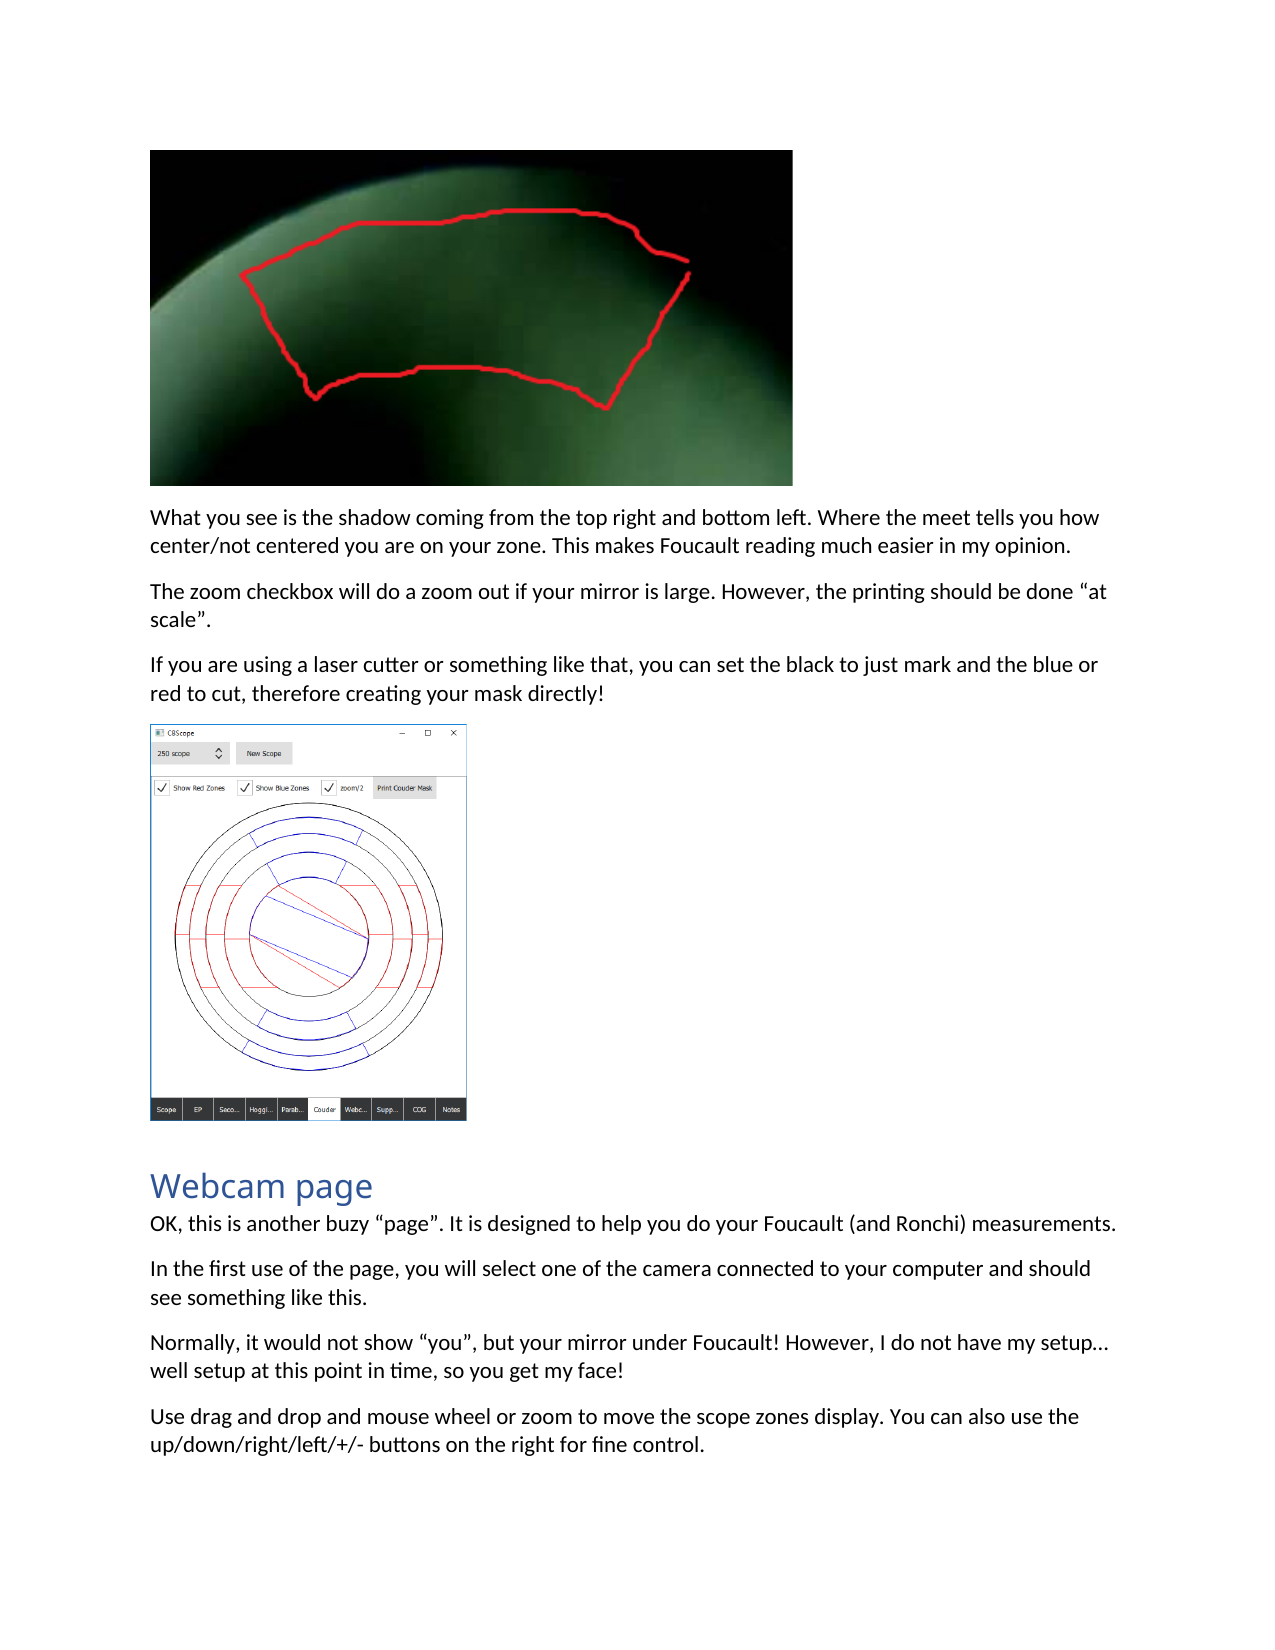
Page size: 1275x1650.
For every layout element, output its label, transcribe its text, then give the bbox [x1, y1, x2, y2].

text OK, this is another buzy “page”. It is designed to help you do your Foucault (and Ronchi) measurements. [150, 1209, 1125, 1237]
text If you are using a laser cutter or something like that, you can set the black to just mark and the blue or red to cut, therefore creating your mask directly! [150, 651, 1125, 707]
text The zoom checkbox will do a zoom out if your mirror is large. However, the printing should be done “at scale”. [150, 577, 1125, 633]
text Use drag and drop and mouse wheel or zoom to move the scope zones display. You can also use the up/down/right/left/+/- buttons on the right for fine control. [150, 1402, 1125, 1458]
text Normally, it would not show “you”, but your mirror under Foucault! However, I do not have my setup… well setup at this point in time, so you get my face! [150, 1328, 1125, 1385]
text What you see is the shadow coming from the top right and bottom left. Where the meet tells you how center/not centered you are on your zone. This makes Foucault reading much easier in my opinion. [150, 503, 1125, 559]
text In the first use of the page, you will select one of the camera connected to your computer and should see something like this. [150, 1254, 1125, 1311]
subtitle Webcam page [150, 1163, 1125, 1208]
